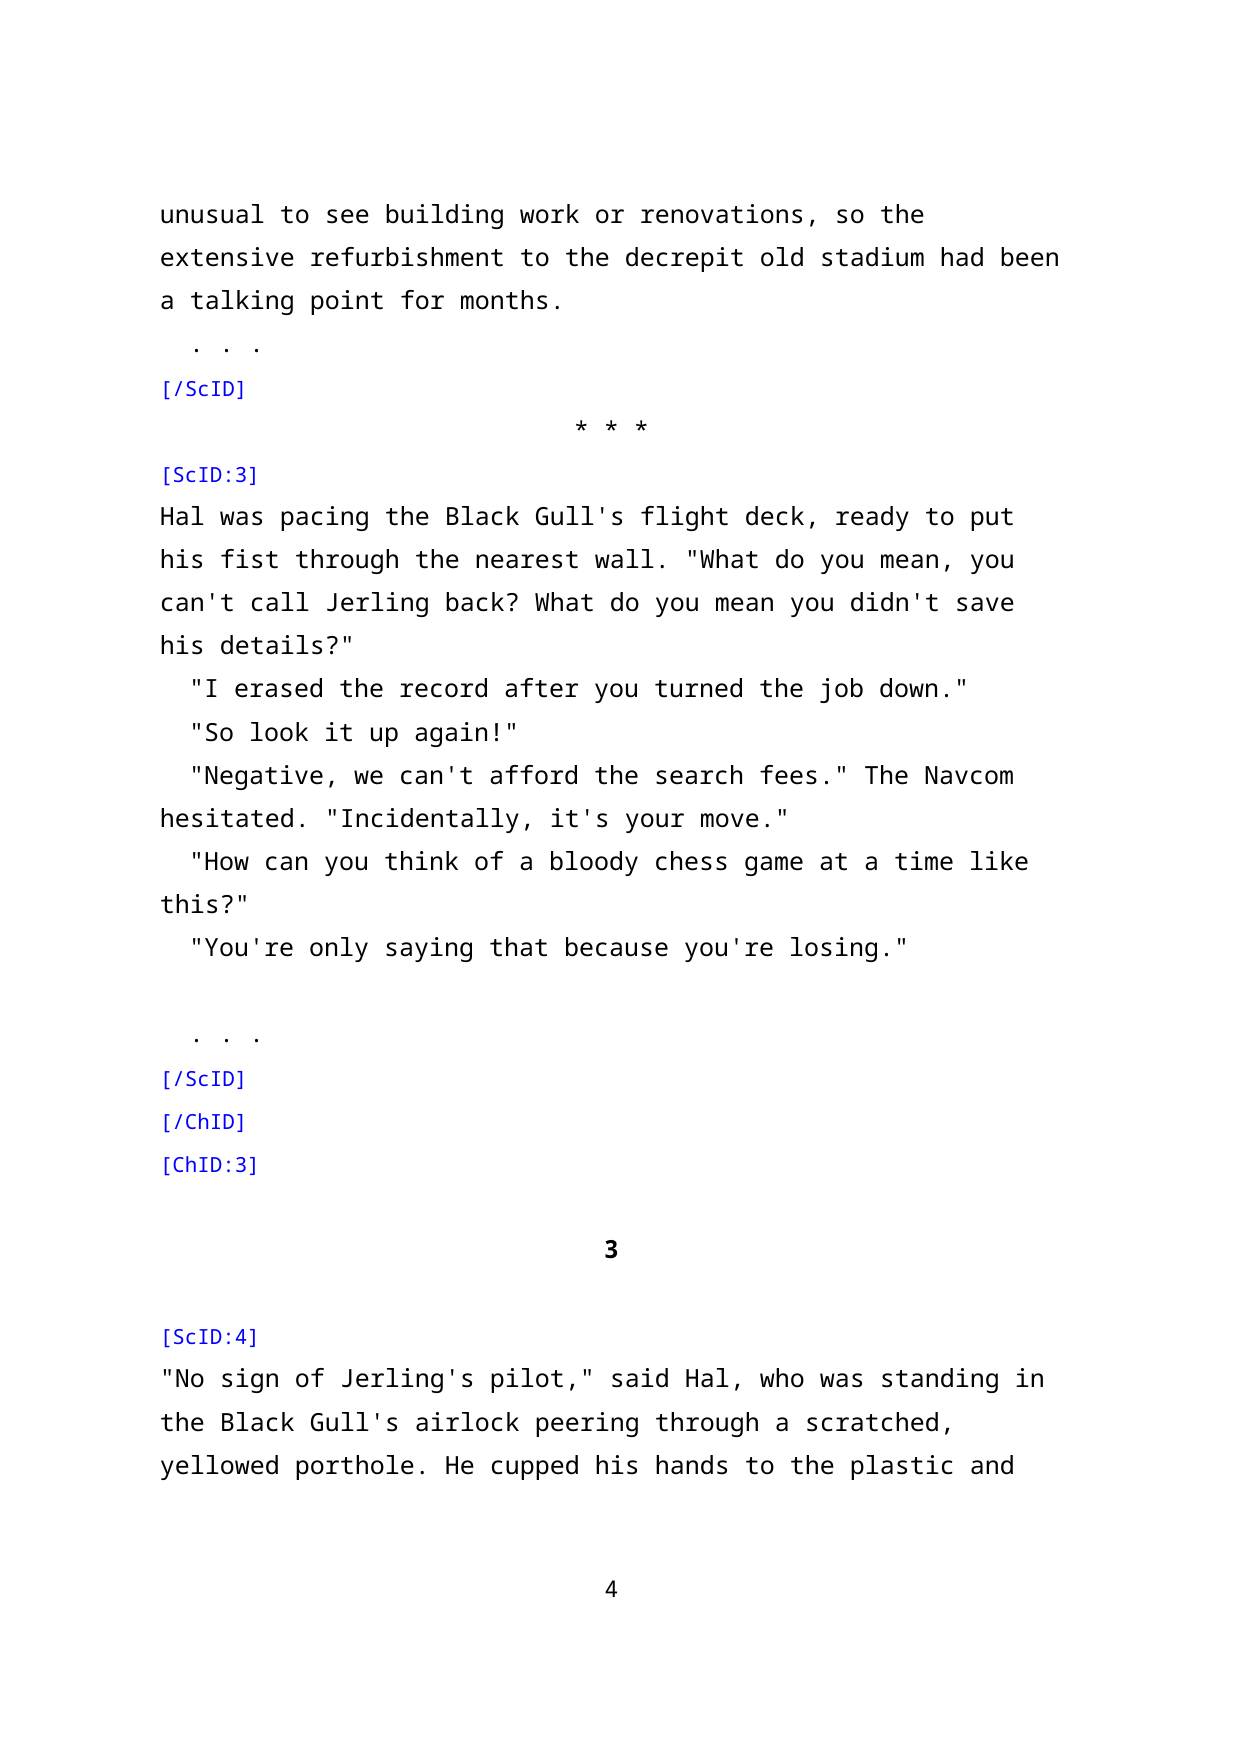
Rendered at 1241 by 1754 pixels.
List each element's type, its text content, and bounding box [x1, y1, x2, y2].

text [/ScID] [159, 361, 1063, 404]
text [ScID:3] [159, 448, 1063, 491]
text unusual to see building work or renovations, so the extensive refurbishment to the decrepit old stadium had been a talking point for months. [159, 189, 1063, 318]
text "You're only saying that because you're losing." [159, 922, 1063, 965]
text "I erased the record after you turned the job down." [159, 663, 1063, 706]
text "No sign of Jerling's pilot," said Hal, who was standing in the Black Gull's airlock peering through a scratched, yellowed porthole. He cupped his hands to the plastic and [159, 1353, 1063, 1483]
text . . . [159, 318, 1063, 361]
text "How can you think of a bloody chess game at a time like this?" [159, 836, 1063, 922]
text "So look it up again!" [159, 706, 1063, 749]
text Hal was pacing the Black Gull's flight deck, ready to put his fist through the nearest wall. "What do you mean, you can't call Jerling back? What do you mean you didn't save his details?" [159, 491, 1063, 663]
text "Negative, we can't afford the search fees." The Navcom hesitated. "Incidentally, it's your move." [159, 749, 1063, 836]
subtitle 3 [159, 1224, 1063, 1267]
text [/ScID] [159, 1051, 1063, 1094]
text [ScID:4] [159, 1310, 1063, 1353]
text [/ChID] [159, 1094, 1063, 1138]
subtitle * * * [159, 404, 1063, 448]
text . . . [159, 1008, 1063, 1051]
text [ChID:3] [159, 1138, 1063, 1181]
